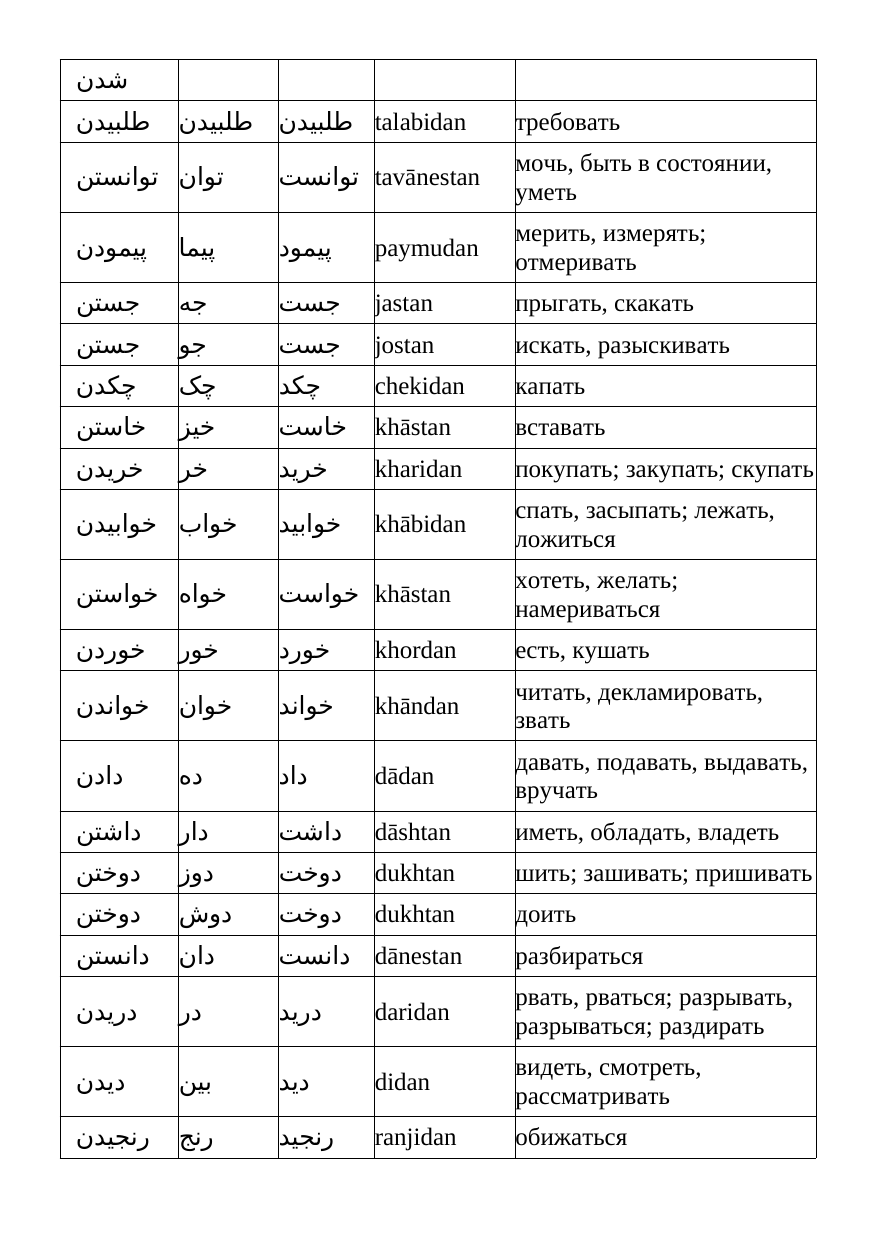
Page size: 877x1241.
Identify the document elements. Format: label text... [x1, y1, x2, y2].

table_cell давать, подавать, выдавать, вручать [516, 741, 816, 811]
table_cell چکدن [61, 366, 178, 406]
table_cell خوردن [61, 630, 178, 670]
table_cell جست [279, 283, 374, 323]
table_cell دید [279, 1047, 374, 1116]
table_cell پیمودن [61, 213, 178, 282]
table_cell khāstan [375, 560, 515, 629]
table_cell иметь, обладать, владеть [516, 812, 816, 852]
table_cell در [179, 977, 278, 1046]
table_cell چکد [279, 366, 374, 406]
table_cell читать, декламировать, звать [516, 671, 816, 740]
table_cell khordan [375, 630, 515, 670]
table_cell didan [375, 1047, 515, 1116]
table_cell tabdil shodan [375, 60, 515, 100]
table_cell jastan [375, 283, 515, 323]
table_cell دانستن [61, 936, 178, 976]
table_cell دوختن [61, 853, 178, 893]
table_cell توان [179, 143, 278, 212]
table_cell khāstan [375, 407, 515, 447]
table_cell [179, 60, 278, 100]
table_cell رنج [179, 1117, 278, 1157]
table_cell капать [516, 366, 816, 406]
table_cell خر [179, 449, 278, 489]
table_cell داد [279, 741, 374, 811]
table_cell جو [179, 324, 278, 365]
table_cell ده [179, 741, 278, 811]
table_cell dāshtan [375, 812, 515, 852]
table_cell шить; зашивать; пришивать [516, 853, 816, 893]
table_cell دوخت [279, 853, 374, 893]
table_cell رنجید [279, 1117, 374, 1157]
table_cell خواندن [61, 671, 178, 740]
table_cell چک [179, 366, 278, 406]
table_cell khābidan [375, 490, 515, 559]
table_cell دانست [279, 936, 374, 976]
table_cell есть, кушать [516, 630, 816, 670]
table_cell دان [179, 936, 278, 976]
table_cell хотеть, желать; намериваться [516, 560, 816, 629]
table_cell ranjidan [375, 1117, 515, 1157]
table_cell رنجیدن [61, 1117, 178, 1157]
table_cell jostan [375, 324, 515, 365]
table_cell خواب [179, 490, 278, 559]
table_cell داشتن [61, 812, 178, 852]
table_cell خوابید [279, 490, 374, 559]
table_cell داشت [279, 812, 374, 852]
table_cell درید [279, 977, 374, 1046]
table_cell بین [179, 1047, 278, 1116]
table_cell kharidan [375, 449, 515, 489]
table_cell خورد [279, 630, 374, 670]
table_cell tavānestan [375, 143, 515, 212]
table_cell прыгать, скакать [516, 283, 816, 323]
table_cell جه [179, 283, 278, 323]
table_cell мочь, быть в состоянии, уметь [516, 143, 816, 212]
table_cell видеть, смотреть, рассматривать [516, 1047, 816, 1116]
table_cell جستن [61, 324, 178, 365]
table_cell спать, засыпать; лежать, ложиться [516, 490, 816, 559]
table_cell توانست [279, 143, 374, 212]
table_cell دادن [61, 741, 178, 811]
table_cell دوخت [279, 894, 374, 934]
table_cell вставать [516, 407, 816, 447]
table_cell پیما [179, 213, 278, 282]
table_cell покупать; закупать; скупать [516, 449, 816, 489]
table_cell پیمود [279, 213, 374, 282]
table_cell dukhtan [375, 894, 515, 934]
table_cell خرید [279, 449, 374, 489]
table_cell خوابیدن [61, 490, 178, 559]
table_cell daridan [375, 977, 515, 1046]
table_cell دوش [179, 894, 278, 934]
table_cell chekidan [375, 366, 515, 406]
table_cell требовать [516, 101, 816, 142]
table_cell جستن [61, 283, 178, 323]
table_cell доить [516, 894, 816, 934]
table_cell talabidan [375, 101, 515, 142]
table_cell خیز [179, 407, 278, 447]
table_cell خواند [279, 671, 374, 740]
table_cell توانستن [61, 143, 178, 212]
table_cell خاستن [61, 407, 178, 447]
table_cell تبدیل شد [279, 60, 374, 100]
table_cell خاست [279, 407, 374, 447]
table_cell طلبیدن [61, 101, 178, 142]
table_cell طلبیدن [179, 101, 278, 142]
table_cell دوز [179, 853, 278, 893]
table_cell обижаться [516, 1117, 816, 1157]
table_cell خریدن [61, 449, 178, 489]
table_cell paymudan [375, 213, 515, 282]
table_cell شدن [61, 60, 178, 100]
table_cell dukhtan [375, 853, 515, 893]
table_cell دیدن [61, 1047, 178, 1116]
table_cell خواست [279, 560, 374, 629]
table_cell dādan [375, 741, 515, 811]
table_cell خوان [179, 671, 278, 740]
table_cell khāndan [375, 671, 515, 740]
table_cell دریدن [61, 977, 178, 1046]
table_cell искать, разыскивать [516, 324, 816, 365]
table_cell دار [179, 812, 278, 852]
table_cell рвать, рваться; разрывать, разрываться; раздирать [516, 977, 816, 1046]
table_cell خواه [179, 560, 278, 629]
table_cell خور [179, 630, 278, 670]
table_cell мерить, измерять; отмеривать [516, 213, 816, 282]
table_cell طلبیدن [279, 101, 374, 142]
table_cell خواستن [61, 560, 178, 629]
table_cell разбираться [516, 936, 816, 976]
table_cell جست [279, 324, 374, 365]
table_cell دوختن [61, 894, 178, 934]
table_cell dānestan [375, 936, 515, 976]
table_cell [516, 60, 816, 100]
